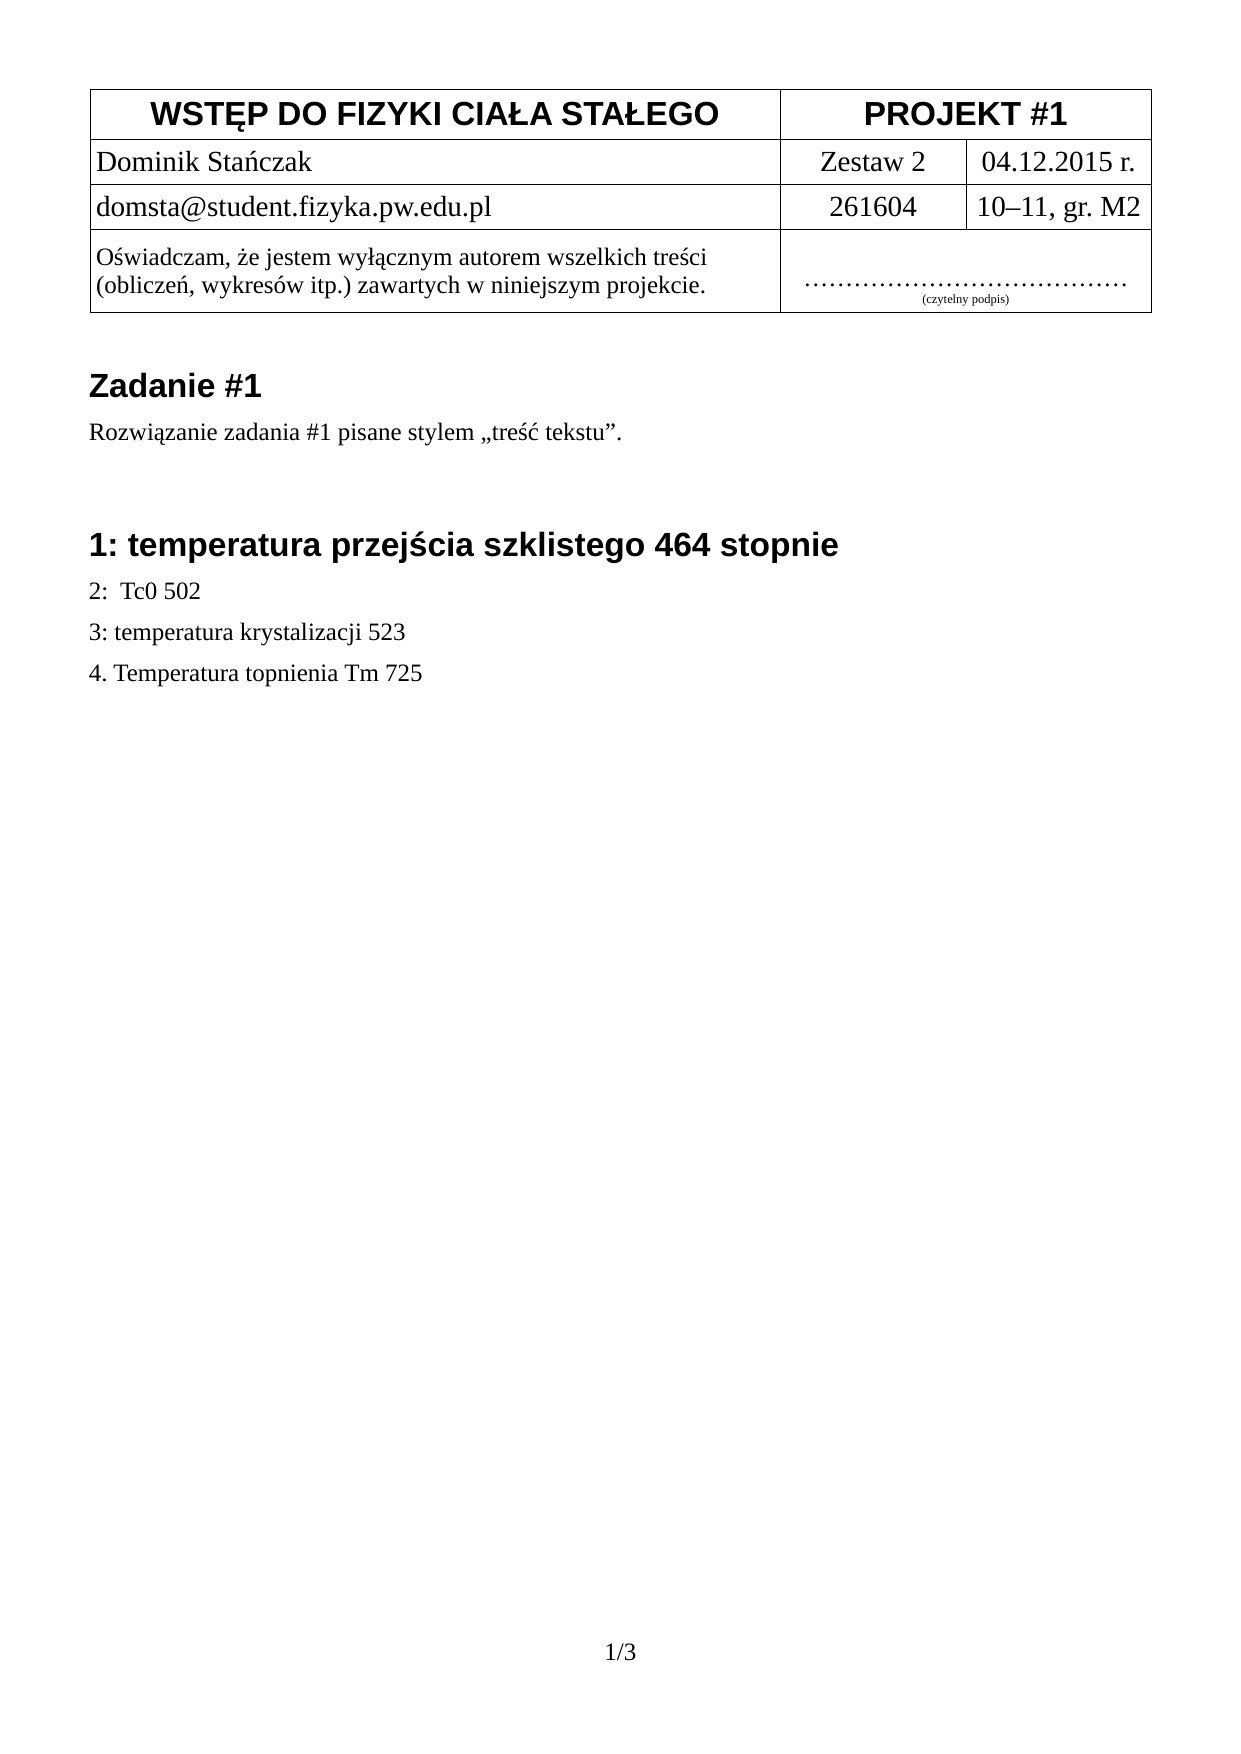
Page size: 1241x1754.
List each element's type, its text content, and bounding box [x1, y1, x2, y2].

text 4. Temperatura topnienia Tm 725 [88, 658, 1152, 687]
table_cell Zestaw 2 [781, 140, 966, 184]
table_cell ………………………………… (czytelny podpis) [781, 230, 1151, 312]
text 3: temperatura krystalizacji 523 [88, 617, 1152, 646]
table_cell 10–11, gr. M2 [967, 185, 1151, 229]
text 2: Tc0 502 [88, 576, 1152, 604]
subtitle 1: temperatura przejścia szklistego 464 stopnie [88, 525, 1152, 563]
table_header WSTĘP DO FIZYKI CIAŁA STAŁEGO [91, 90, 780, 138]
table_header PROJEKT #1 [781, 90, 1151, 138]
table_cell Oświadczam, że jestem wyłącznym autorem wszelkich treści (obliczeń, wykresów itp.) zawartych w niniejszym projekcie. [91, 230, 780, 312]
table_cell 04.12.2015 r. [967, 140, 1151, 184]
table_cell 261604 [781, 185, 966, 229]
table_cell Dominik Stańczak [91, 140, 780, 184]
subtitle Zadanie #1 [88, 366, 1152, 405]
text Rozwiązanie zadania #1 pisane stylem „treść tekstu”. [88, 417, 1152, 446]
table_cell domsta@student.fizyka.pw.edu.pl [91, 185, 780, 229]
